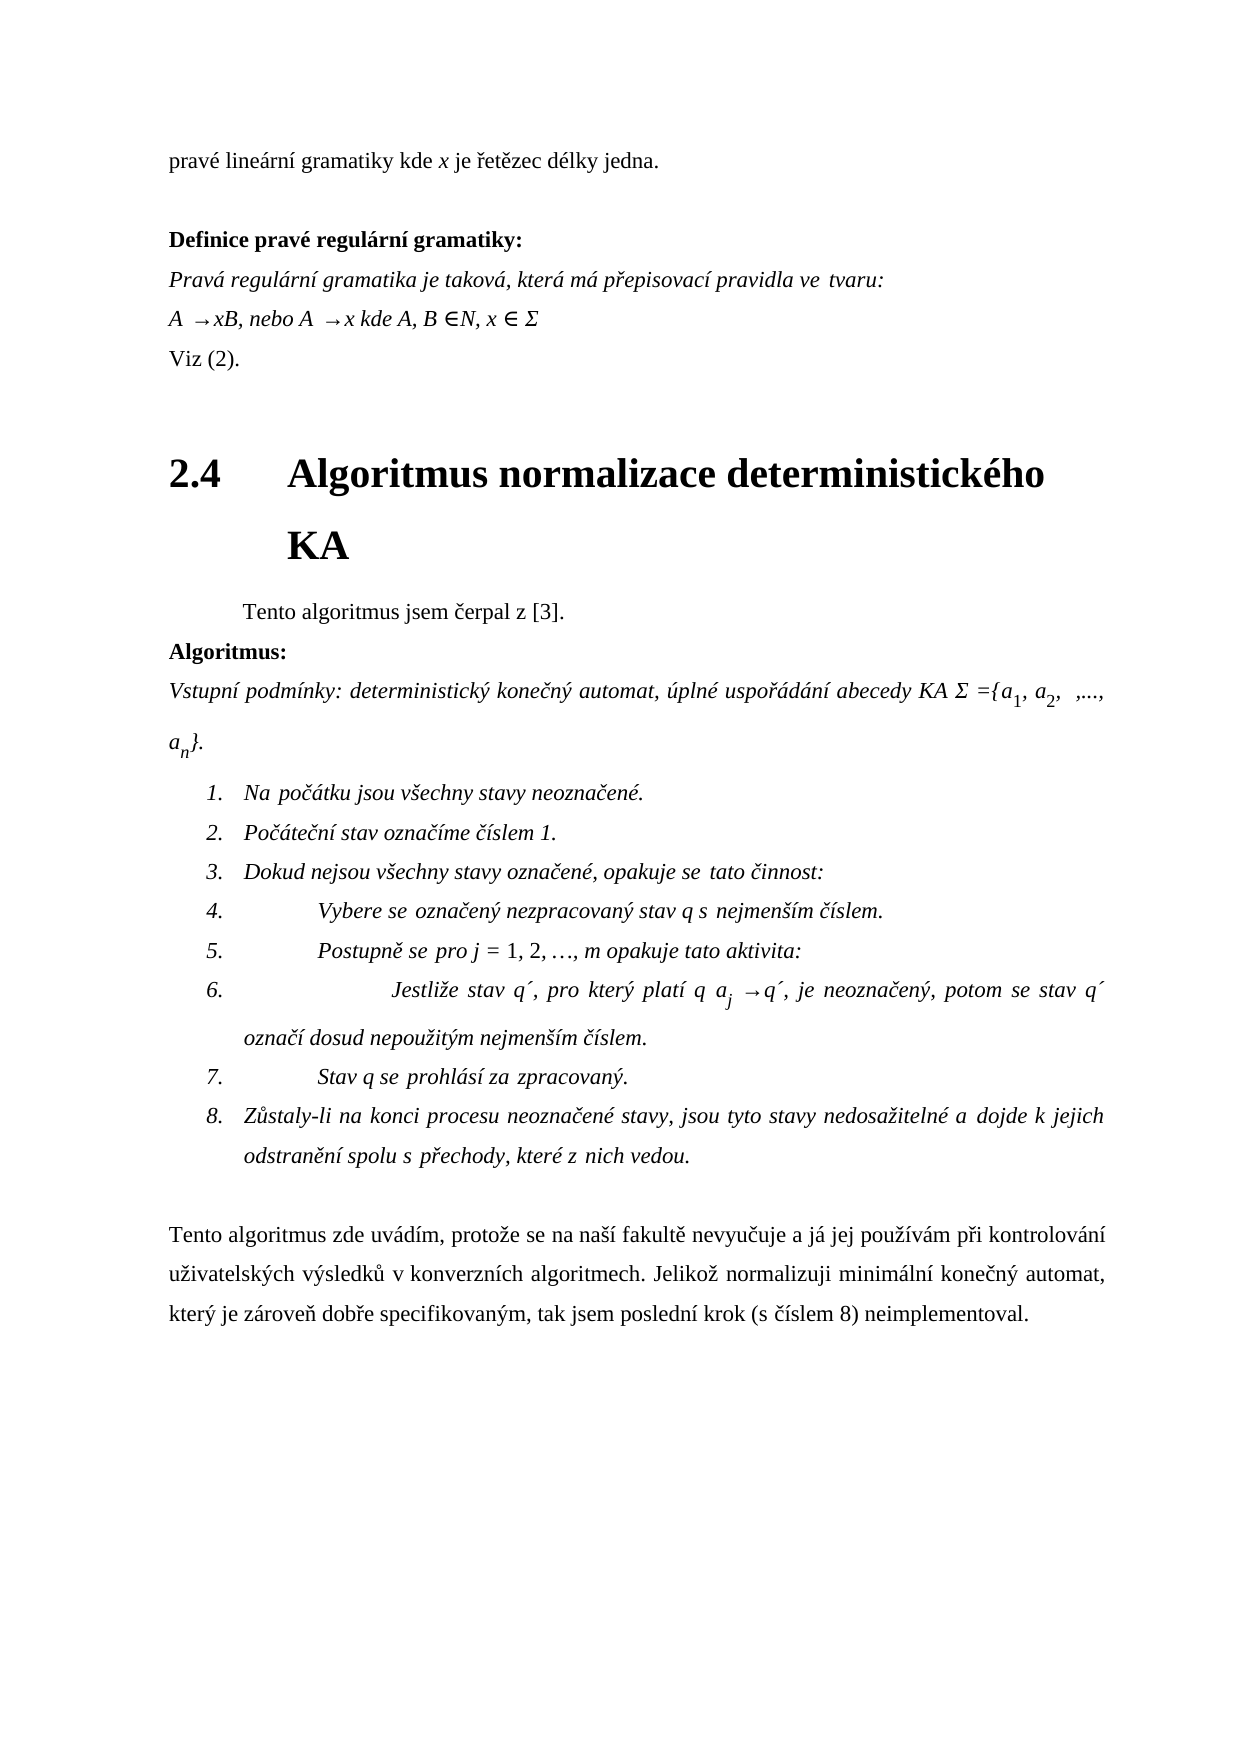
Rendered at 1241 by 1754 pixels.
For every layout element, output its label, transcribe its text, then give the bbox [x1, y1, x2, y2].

list Vybere se označený nezpracovaný stav q s nejmenším číslem. [206, 898, 1106, 924]
text Tento algoritmus jsem čerpal z [3]. [169, 598, 1106, 625]
list Na počátku jsou všechny stavy neoznačené. [206, 779, 1106, 806]
list Postupně se pro j = 1, 2, …, m opakuje tato aktivita: [206, 937, 1106, 963]
text Viz (2). [169, 345, 1106, 371]
list Stav q se prohlásí za zpracovaný. [206, 1063, 1106, 1089]
list Počáteční stav označíme číslem 1. [206, 819, 1106, 845]
text Definice pravé regulární gramatiky: [169, 227, 1106, 253]
list Jestliže stav q´, pro který platí q aj →q´, je neoznačený, potom se stav q´ označí dosud nepoužitým nejmenším číslem. [206, 977, 1106, 1050]
text Algoritmus: [169, 638, 1106, 664]
text Tento algoritmus zde uvádím, protože se na naší fakultě nevyučuje a já jej používám při kontrolování uživatelských výsledků v konverzních algoritmech. Jelikož normalizuji minimální konečný automat, který je zároveň dobře specifikovaným, tak jsem poslední krok (s číslem 8) neimplementoval. [169, 1221, 1106, 1326]
text Vstupní podmínky: deterministický konečný automat, úplné uspořádání abecedy KA Σ ={a1, a2, ,..., an}. [169, 677, 1106, 762]
text Pravá regulární gramatika je taková, která má přepisovací pravidla ve tvaru: [169, 266, 1106, 292]
list Zůstaly-li na konci procesu neoznačené stavy, jsou tyto stavy nedosažitelné a dojde k jejich odstranění spolu s přechody, které z nich vedou. [206, 1103, 1106, 1168]
subtitle Algoritmus normalizace deterministického KA [169, 448, 1106, 568]
list Dokud nejsou všechny stavy označené, opakuje se tato činnost: [206, 858, 1106, 884]
text pravé lineární gramatiky kde x je řetězec délky jedna. [169, 148, 1106, 174]
text A →xB, nebo A →x kde A, B ∈N, x ∈ Σ [169, 306, 1106, 332]
